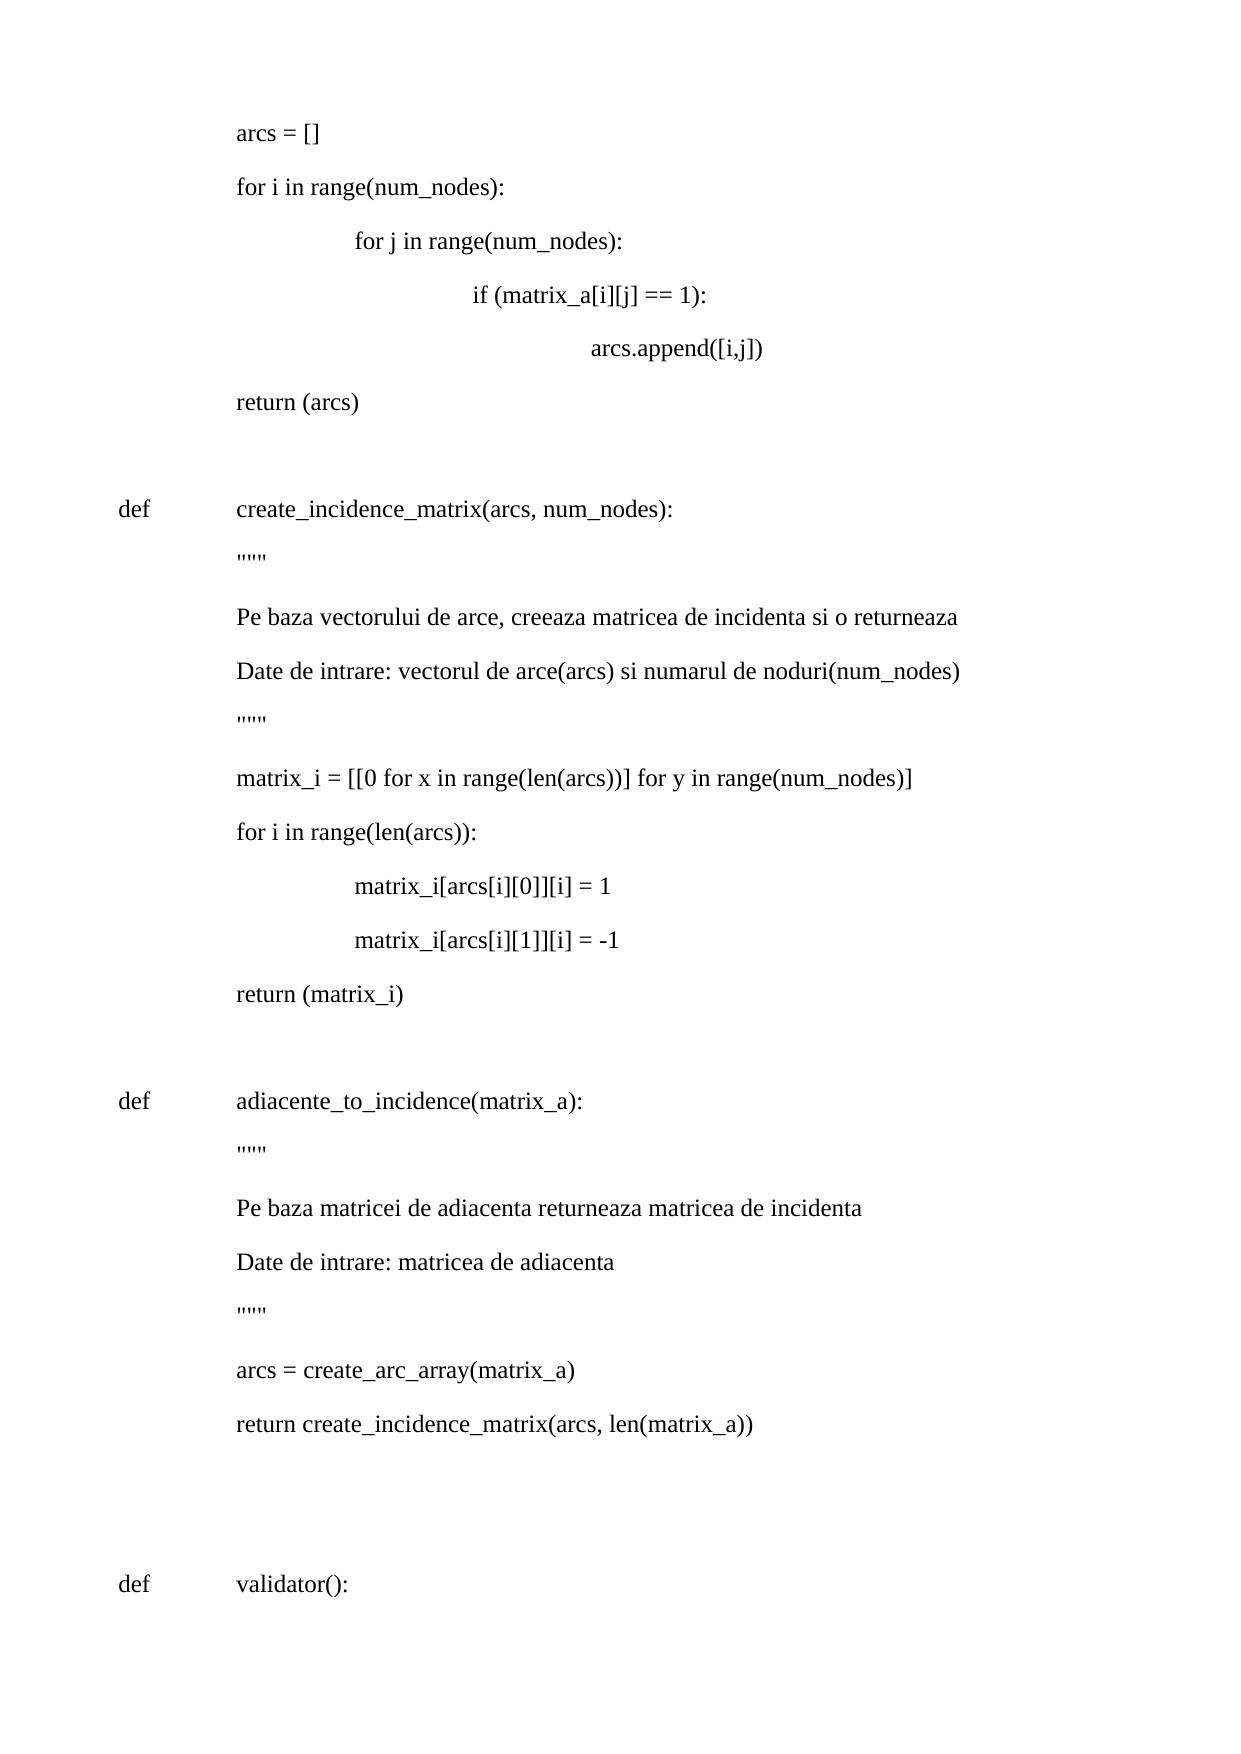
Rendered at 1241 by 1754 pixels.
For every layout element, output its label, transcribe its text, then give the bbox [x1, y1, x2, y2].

text return (matrix_i) [118, 979, 1122, 1008]
text Date de intrare: vectorul de arce(arcs) si numarul de noduri(num_nodes) [118, 656, 1122, 684]
text matrix_i[arcs[i][0]][i] = 1 [118, 871, 1122, 900]
text for i in range(num_nodes): [118, 172, 1122, 201]
text def create_incidence_matrix(arcs, num_nodes): [118, 494, 1122, 523]
text return (arcs) [118, 387, 1122, 416]
text def adiacente_to_incidence(matrix_a): [118, 1086, 1122, 1114]
text """ [118, 1140, 1122, 1168]
text for i in range(len(arcs)): [118, 817, 1122, 846]
text matrix_i = [[0 for x in range(len(arcs))] for y in range(num_nodes)] [118, 763, 1122, 792]
text return create_incidence_matrix(arcs, len(matrix_a)) [118, 1409, 1122, 1438]
text arcs = [] [118, 118, 1122, 147]
text Pe baza vectorului de arce, creeaza matricea de incidenta si o returneaza [118, 602, 1122, 631]
text arcs.append([i,j]) [118, 333, 1122, 362]
text for j in range(num_nodes): [118, 226, 1122, 254]
text """ [118, 1301, 1122, 1330]
text """ [118, 548, 1122, 577]
text """ [118, 710, 1122, 738]
text if (matrix_a[i][j] == 1): [118, 280, 1122, 308]
text Date de intrare: matricea de adiacenta [118, 1247, 1122, 1276]
text def validator(): [118, 1569, 1122, 1598]
text Pe baza matricei de adiacenta returneaza matricea de incidenta [118, 1193, 1122, 1222]
text matrix_i[arcs[i][1]][i] = -1 [118, 925, 1122, 954]
text arcs = create_arc_array(matrix_a) [118, 1355, 1122, 1384]
